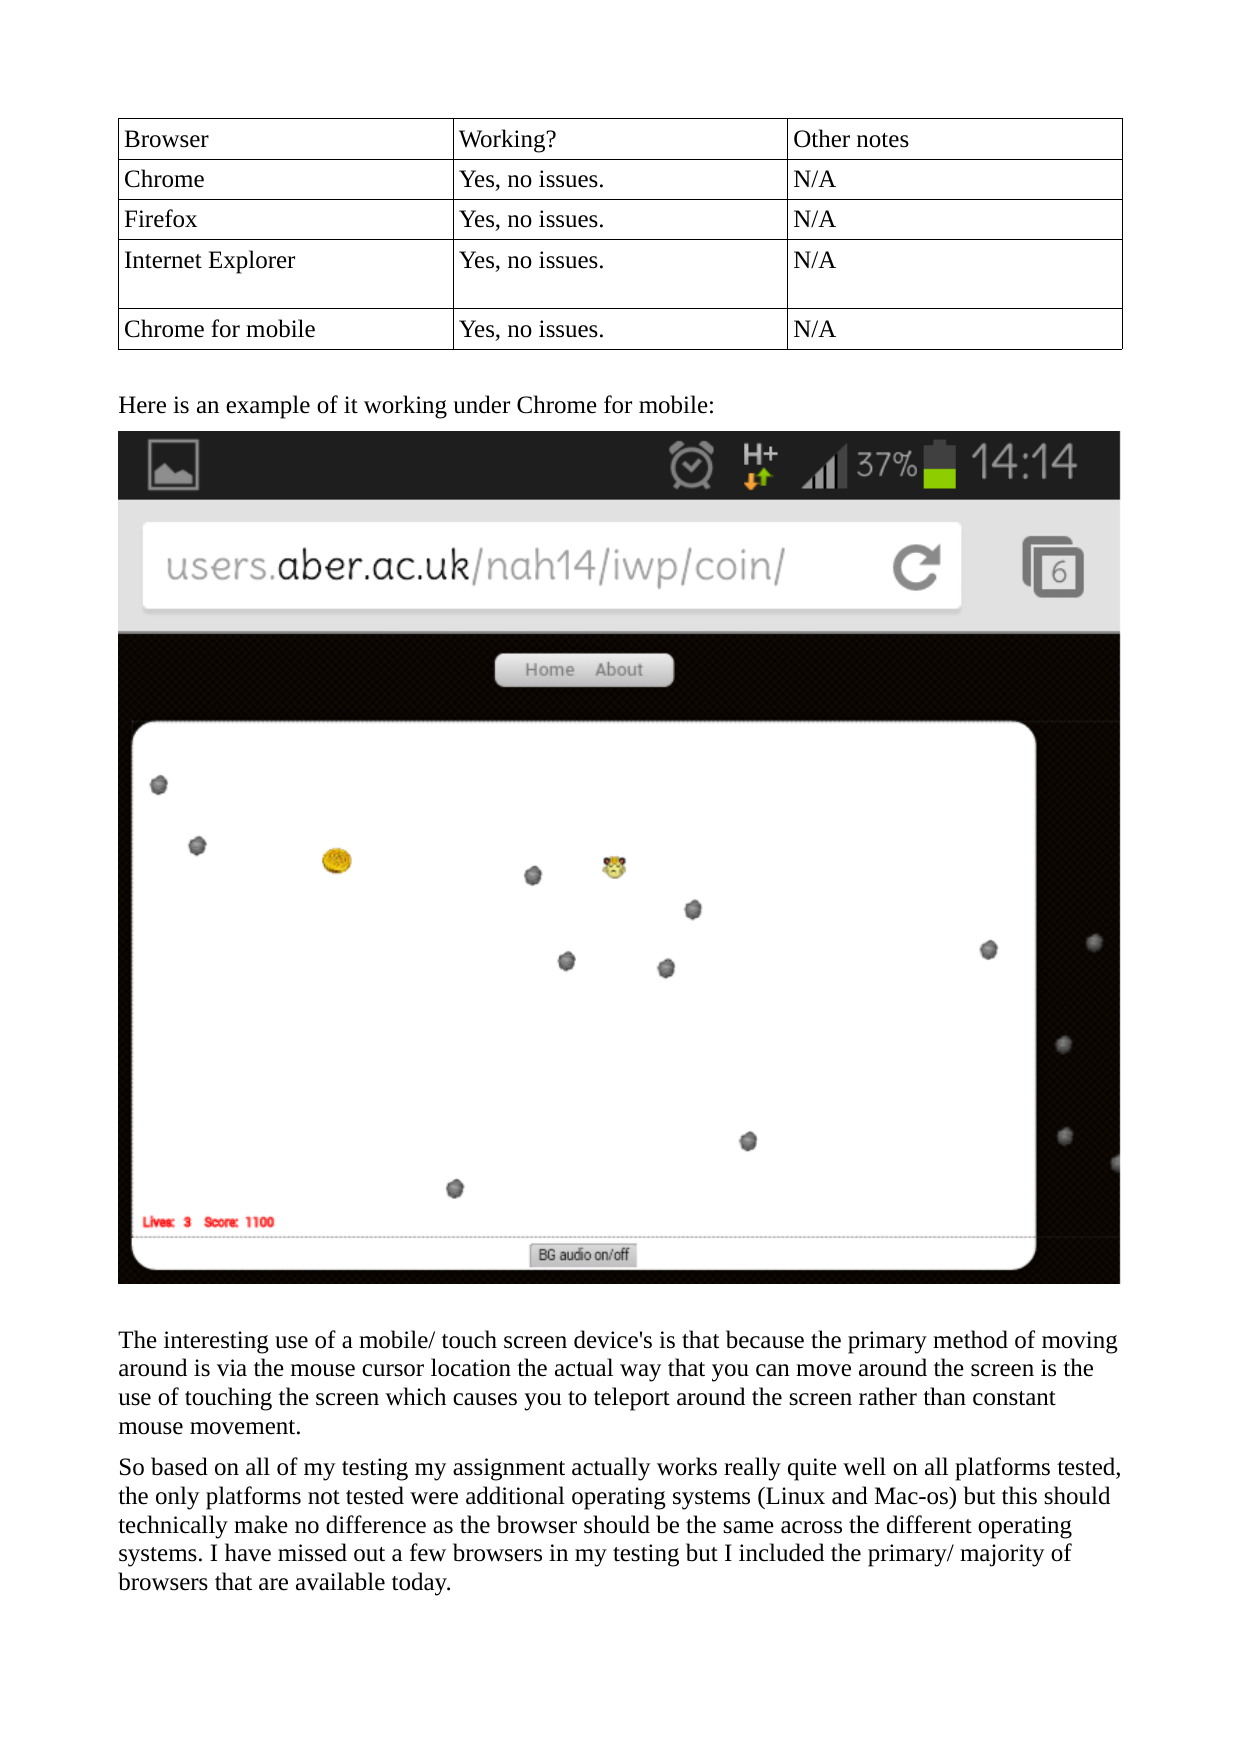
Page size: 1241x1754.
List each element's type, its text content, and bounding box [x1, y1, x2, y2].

table_cell N/A [788, 240, 1122, 308]
text The interesting use of a mobile/ touch screen device's is that because the primary method of moving around is via the mouse cursor location the actual way that you can move around the screen is the use of touching the screen which causes you to teleport around the screen rather than constant mouse movement. [118, 1325, 1122, 1440]
table_header Browser [119, 119, 453, 158]
table_header Other notes [788, 119, 1122, 158]
table_cell Chrome for mobile [119, 309, 453, 348]
table_cell Yes, no issues. [454, 240, 787, 308]
table_cell Yes, no issues. [454, 309, 787, 348]
text Here is an example of it working under Chrome for mobile: [118, 390, 1122, 418]
table_cell Firefox [119, 200, 453, 239]
table_header Working? [454, 119, 787, 158]
table_cell Chrome [119, 160, 453, 199]
table_cell N/A [788, 200, 1122, 239]
table_cell Yes, no issues. [454, 200, 787, 239]
table_cell N/A [788, 309, 1122, 348]
table_cell Yes, no issues. [454, 160, 787, 199]
table_cell N/A [788, 160, 1122, 199]
table_cell Internet Explorer [119, 240, 453, 308]
text So based on all of my testing my assignment actually works really quite well on all platforms tested, the only platforms not tested were additional operating systems (Linux and Mac-os) but this should technically make no difference as the browser should be the same across the different operating systems. I have missed out a few browsers in my testing but I included the primary/ majority of browsers that are available today. [118, 1452, 1122, 1596]
